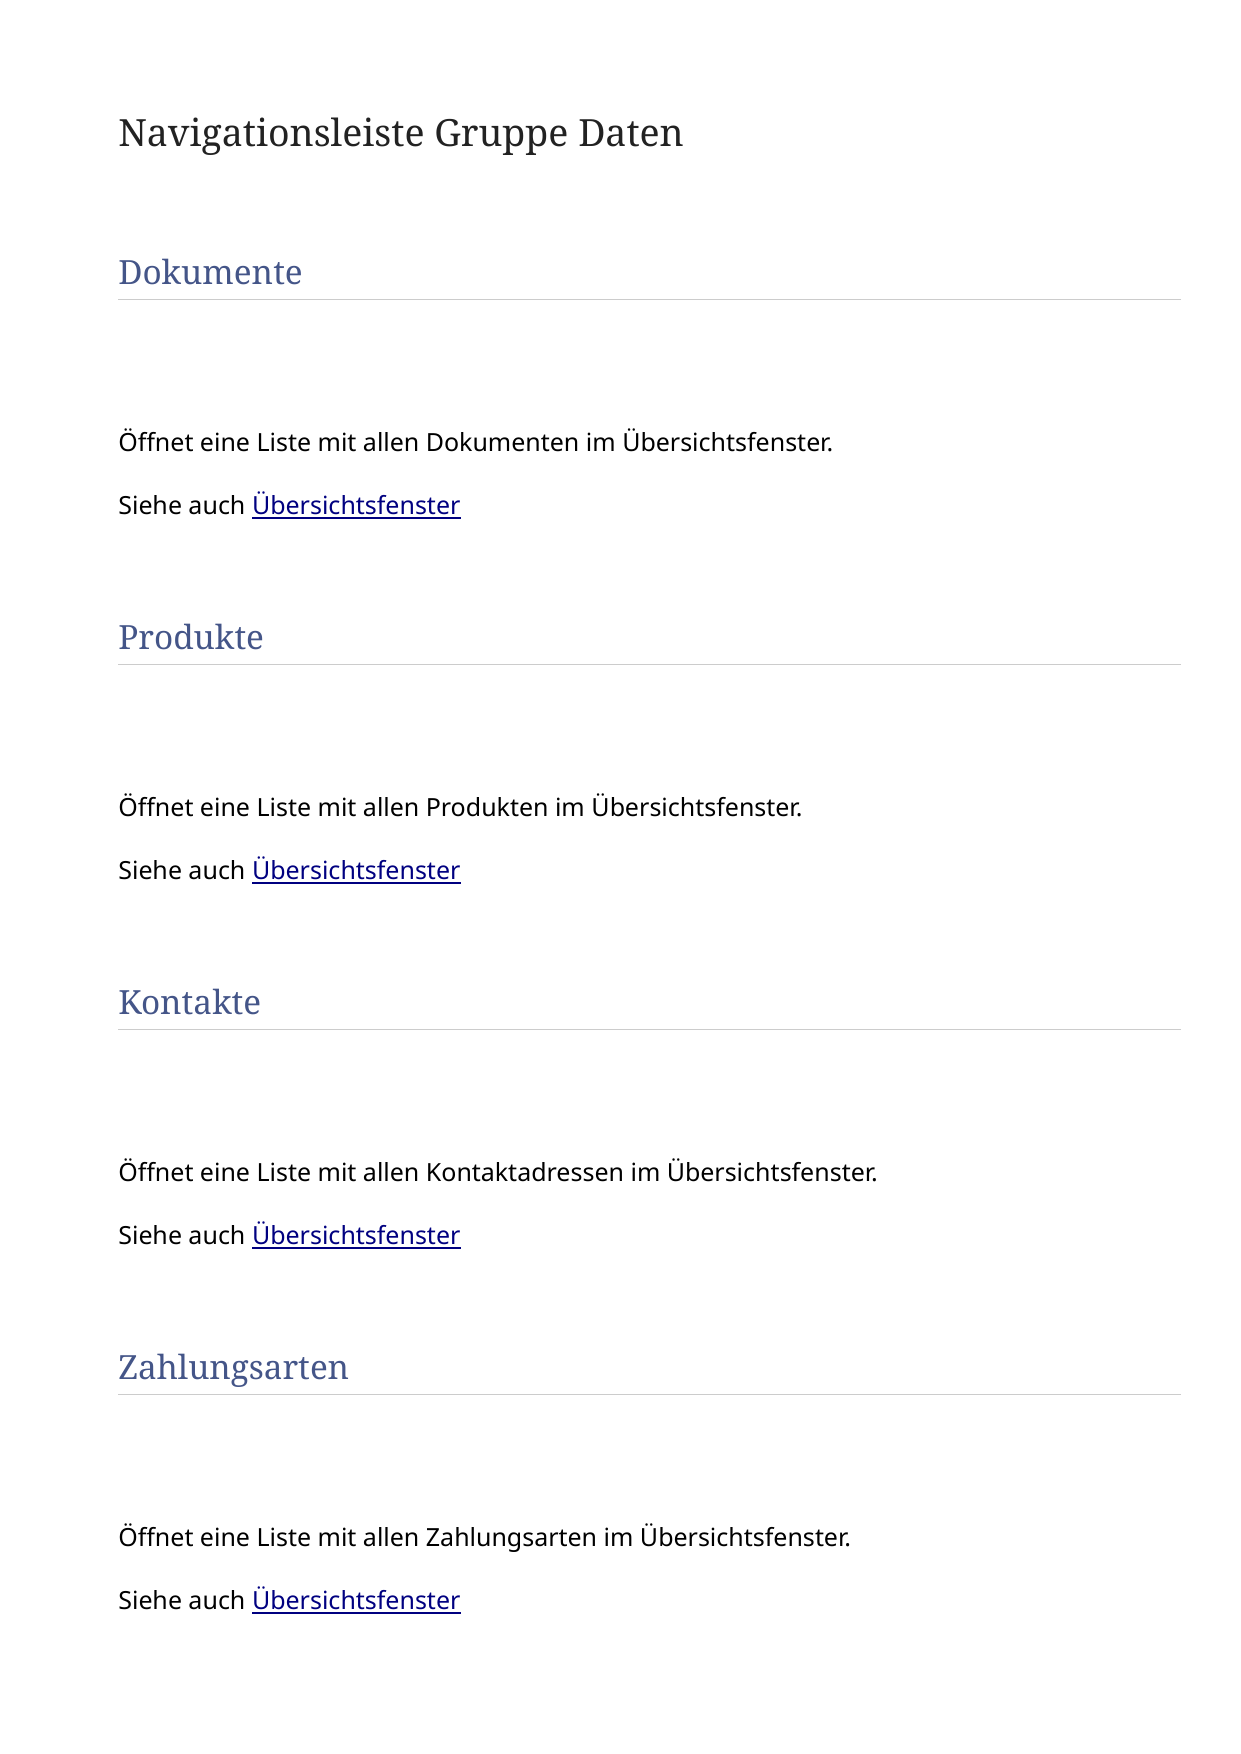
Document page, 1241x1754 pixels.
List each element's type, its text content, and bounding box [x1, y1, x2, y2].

subtitle Kontakte [118, 979, 1181, 1029]
subtitle Dokumente [118, 249, 1181, 299]
text Siehe auch Übersichtsfenster [118, 488, 1181, 522]
text Siehe auch Übersichtsfenster [118, 1218, 1181, 1252]
text Öffnet eine Liste mit allen Kontaktadressen im Übersichtsfenster. [118, 1154, 1181, 1188]
subtitle Zahlungsarten [118, 1344, 1181, 1394]
text Siehe auch Übersichtsfenster [118, 853, 1181, 887]
text Öffnet eine Liste mit allen Produkten im Übersichtsfenster. [118, 789, 1181, 823]
subtitle Navigationsleiste Gruppe Daten [118, 106, 1181, 157]
text Öffnet eine Liste mit allen Dokumenten im Übersichtsfenster. [118, 424, 1181, 458]
subtitle Produkte [118, 614, 1181, 664]
text Öffnet eine Liste mit allen Zahlungsarten im Übersichtsfenster. [118, 1519, 1181, 1553]
text Siehe auch Übersichtsfenster [118, 1583, 1181, 1617]
